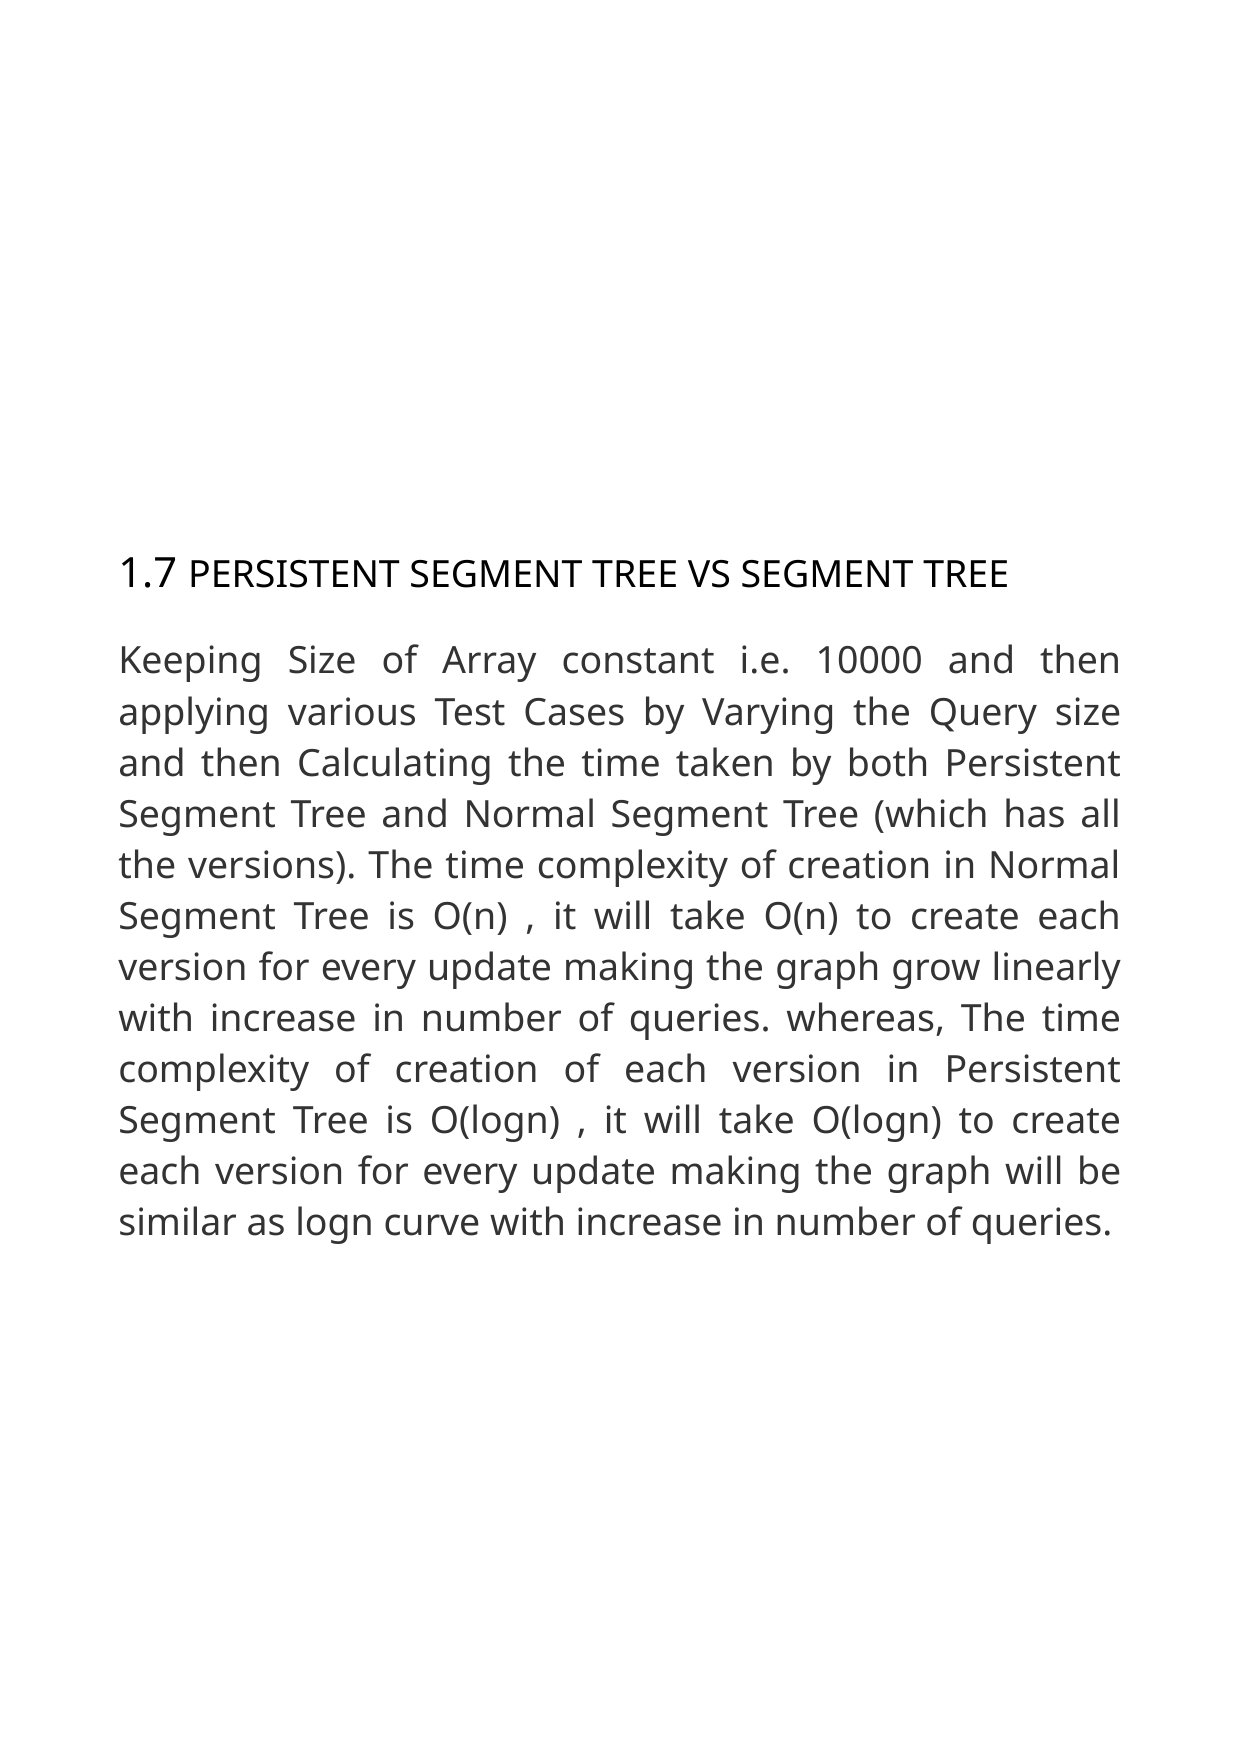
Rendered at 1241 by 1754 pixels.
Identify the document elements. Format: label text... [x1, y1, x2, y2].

text Keeping Size of Array constant i.e. 10000 and then applying various Test Cases by Varying the Query size and then Calculating the time taken by both Persistent Segment Tree and Normal Segment Tree (which has all the versions). The time complexity of creation in Normal Segment Tree is O(n) , it will take O(n) to create each version for every update making the graph grow linearly with increase in number of queries. whereas, The time complexity of creation of each version in Persistent Segment Tree is O(logn) , it will take O(logn) to create each version for every update making the graph will be similar as logn curve with increase in number of queries. [118, 634, 1122, 1246]
text 1.7 PERSISTENT SEGMENT TREE VS SEGMENT TREE [118, 543, 1122, 600]
